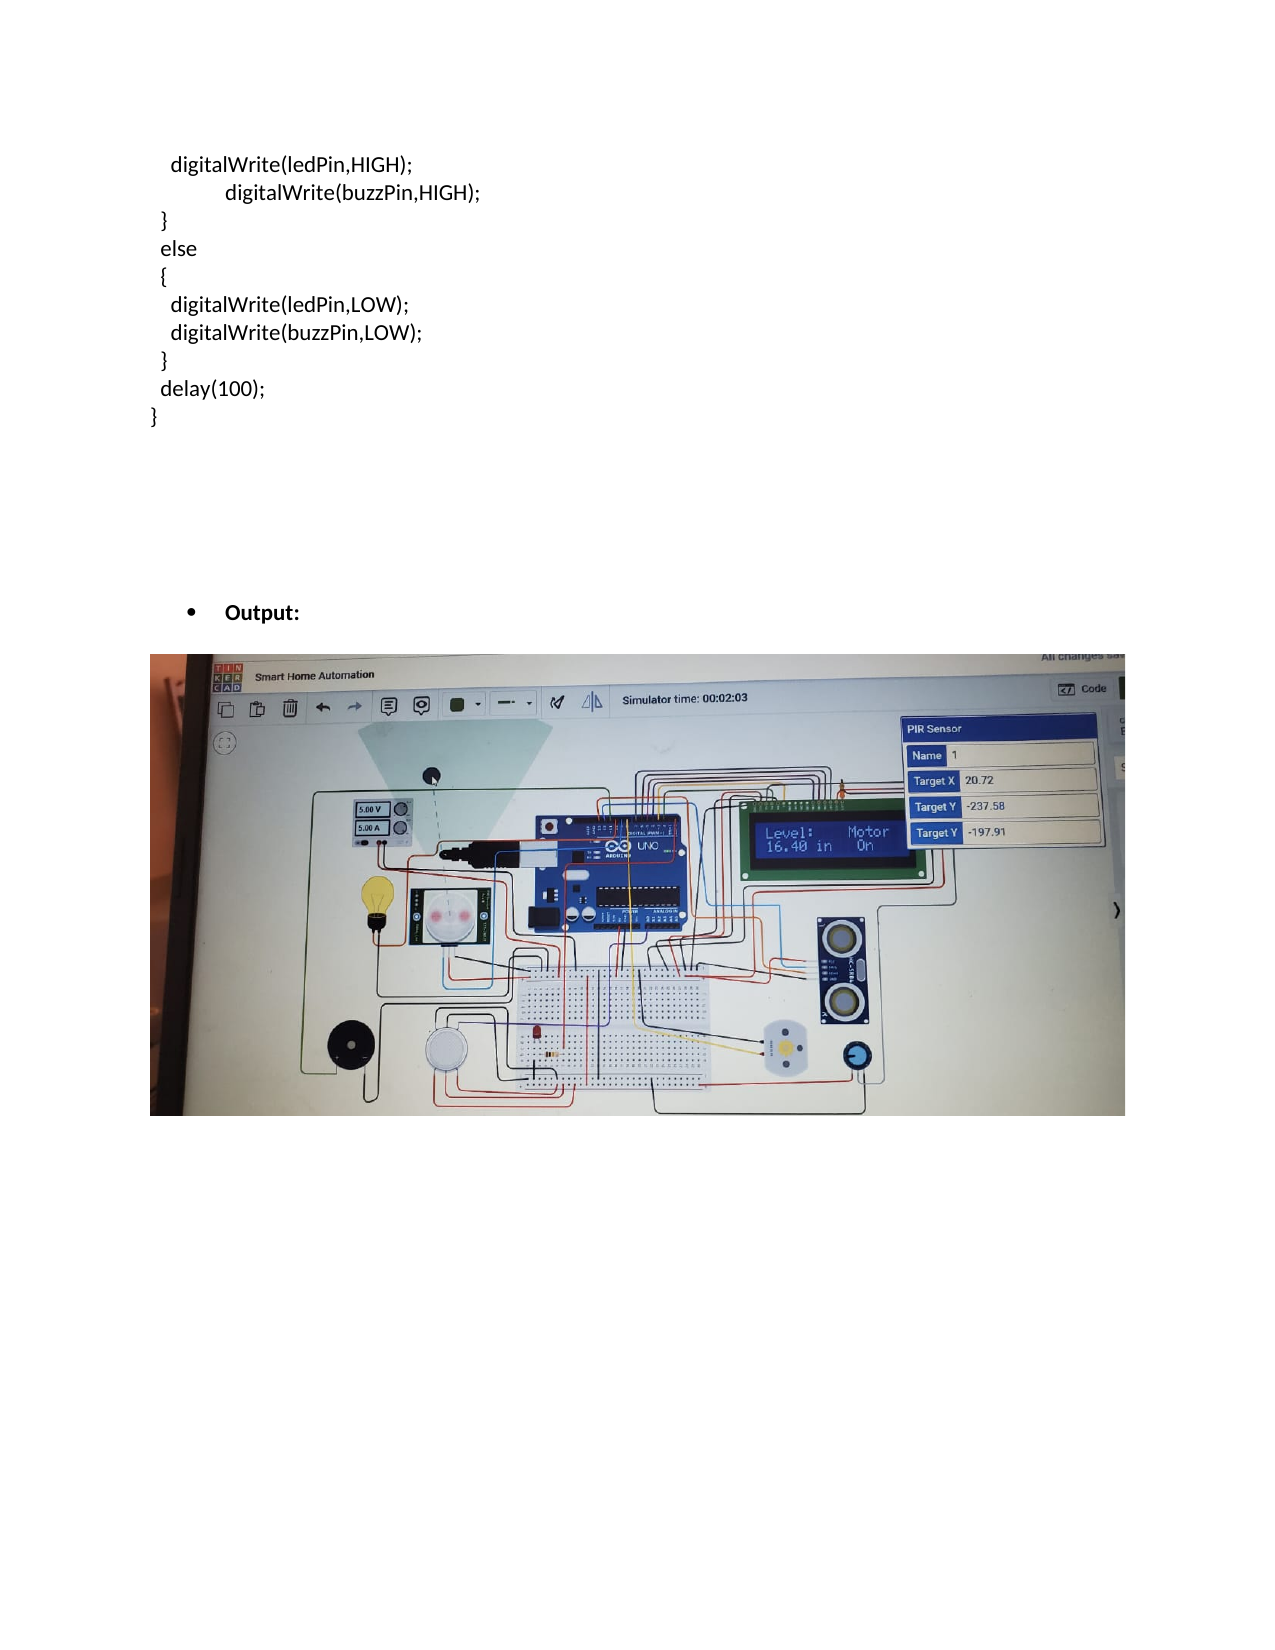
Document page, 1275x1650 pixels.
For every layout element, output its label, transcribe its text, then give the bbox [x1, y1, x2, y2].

text else [150, 234, 1125, 262]
text digitalWrite(ledPin,LOW); [150, 290, 1125, 318]
text } [150, 346, 1125, 374]
text delay(100); [150, 374, 1125, 402]
text } [150, 206, 1125, 234]
text { [150, 262, 1125, 290]
picture [150, 654, 1125, 1116]
text digitalWrite(buzzPin,HIGH); [150, 178, 1125, 206]
text } [150, 402, 1125, 430]
text digitalWrite(ledPin,HIGH); [150, 150, 1125, 178]
text digitalWrite(buzzPin,LOW); [150, 318, 1125, 346]
list Output: [187, 598, 1125, 626]
